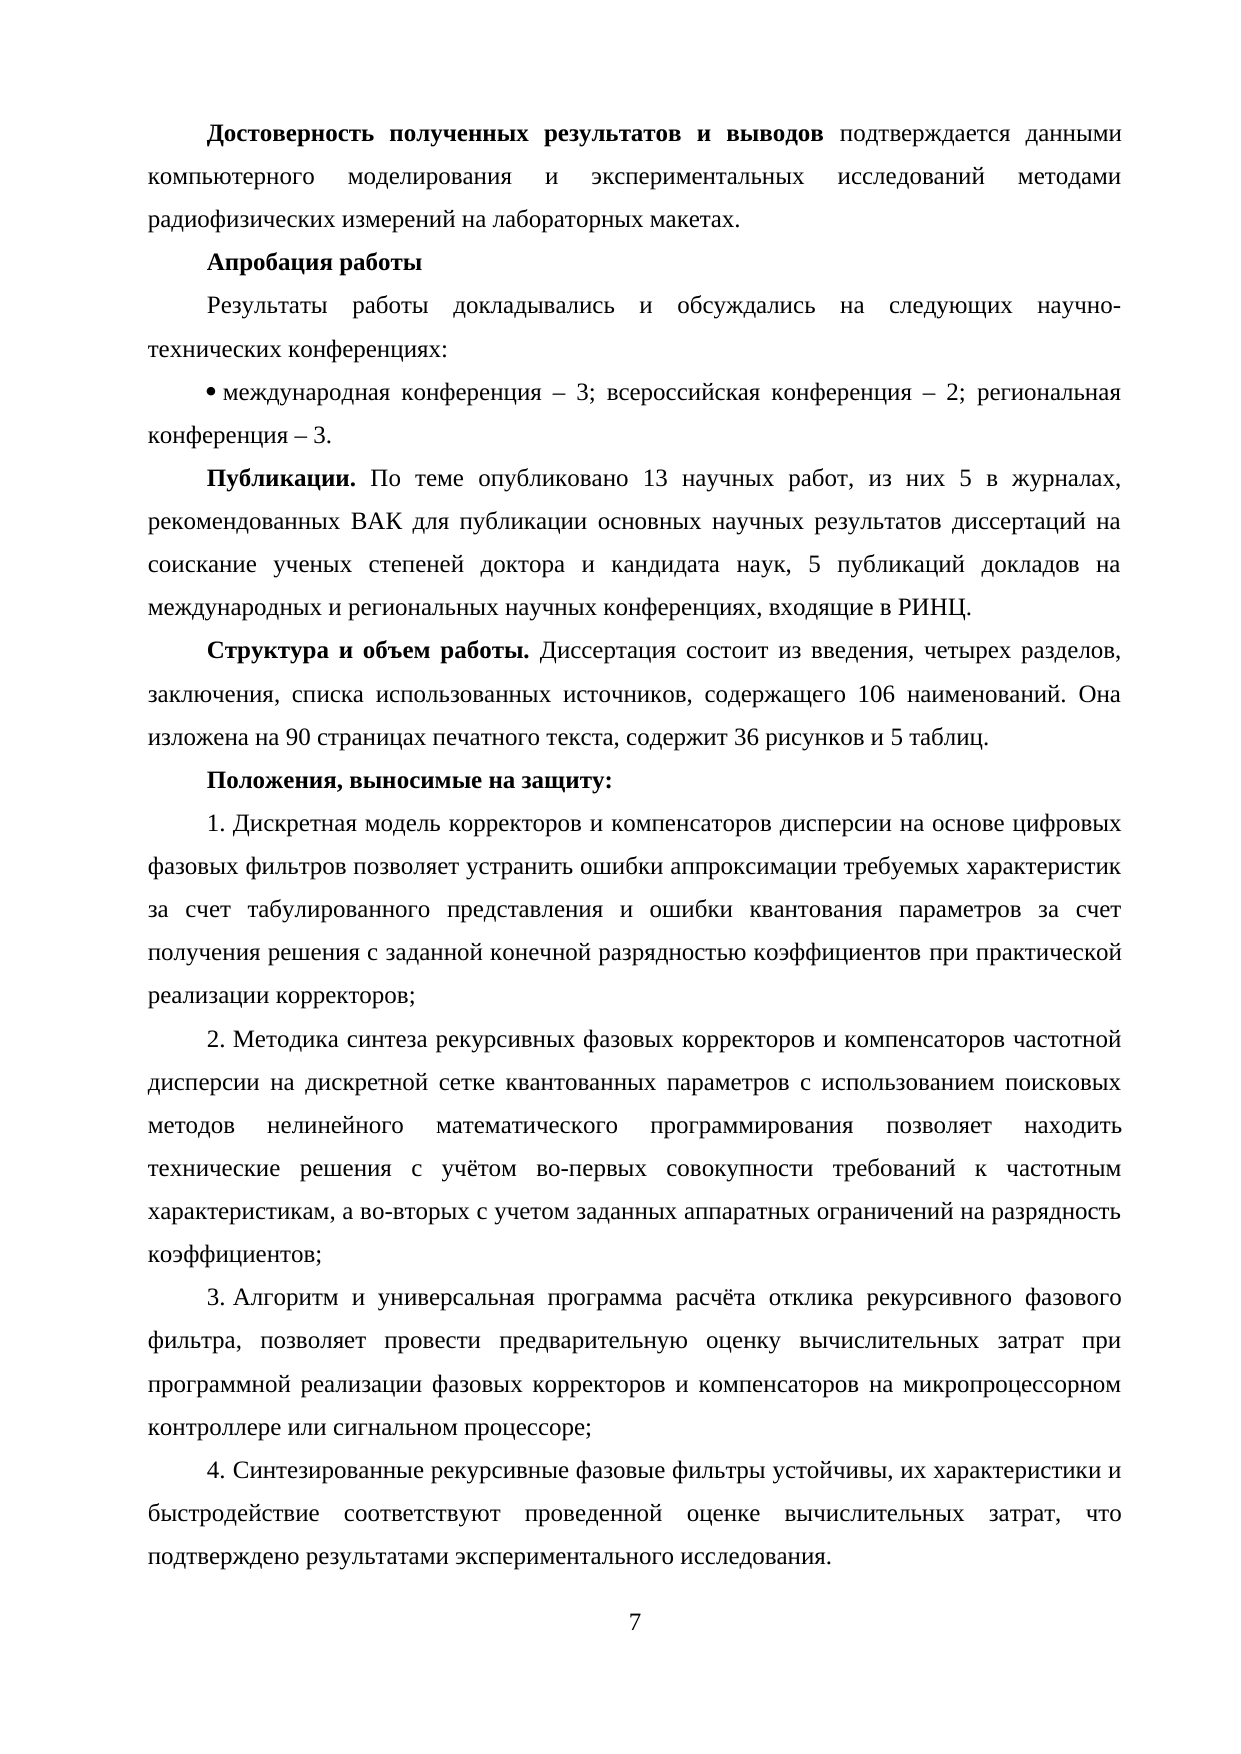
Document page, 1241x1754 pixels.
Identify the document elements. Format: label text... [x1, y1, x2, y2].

text Апробация работы [148, 247, 1122, 276]
text Результаты работы докладывались и обсуждались на следующих научно-технических конференциях: [148, 291, 1122, 362]
text Положения, выносимые на защиту: [148, 765, 1122, 794]
list международная конференция – 3; всероссийская конференция – 2; региональная конференция – 3. [148, 377, 1122, 449]
text Структура и объем работы. Диссертация состоит из введения, четырех разделов, заключения, списка использованных источников, содержащего 106 наименований. Она изложена на 90 страницах печатного текста, содержит 36 рисунков и 5 таблиц. [148, 636, 1122, 751]
list Дискретная модель корректоров и компенсаторов дисперсии на основе цифровых фазовых фильтров позволяет устранить ошибки аппроксимации требуемых характеристик за счет табулированного представления и ошибки квантования параметров за счет получения решения с заданной конечной разрядностью коэффициентов при практической реализации корректоров; [148, 808, 1122, 1009]
list Алгоритм и универсальная программа расчёта отклика рекурсивного фазового фильтра, позволяет провести предварительную оценку вычислительных затрат при программной реализации фазовых корректоров и компенсаторов на микропроцессорном контроллере или сигнальном процессоре; [148, 1282, 1122, 1441]
text Публикации. По теме опубликовано 13 научных работ, из них 5 в журналах, рекомендованных ВАК для публикации основных научных результатов диссертаций на соискание ученых степеней доктора и кандидата наук, 5 публикаций докладов на международных и региональных научных конференциях, входящие в РИНЦ. [148, 463, 1122, 621]
list Синтезированные рекурсивные фазовые фильтры устойчивы, их характеристики и быстродействие соответствуют проведенной оценке вычислительных затрат, что подтверждено результатами экспериментального исследования. [148, 1455, 1122, 1570]
text Достоверность полученных результатов и выводов подтверждается данными компьютерного моделирования и экспериментальных исследований методами радиофизических измерений на лабораторных макетах. [148, 118, 1122, 233]
list Методика синтеза рекурсивных фазовых корректоров и компенсаторов частотной дисперсии на дискретной сетке квантованных параметров с использованием поисковых методов нелинейного математического программирования позволяет находить технические решения с учётом во-первых совокупности требований к частотным характеристикам, а во-вторых с учетом заданных аппаратных ограничений на разрядность коэффициентов; [148, 1024, 1122, 1268]
